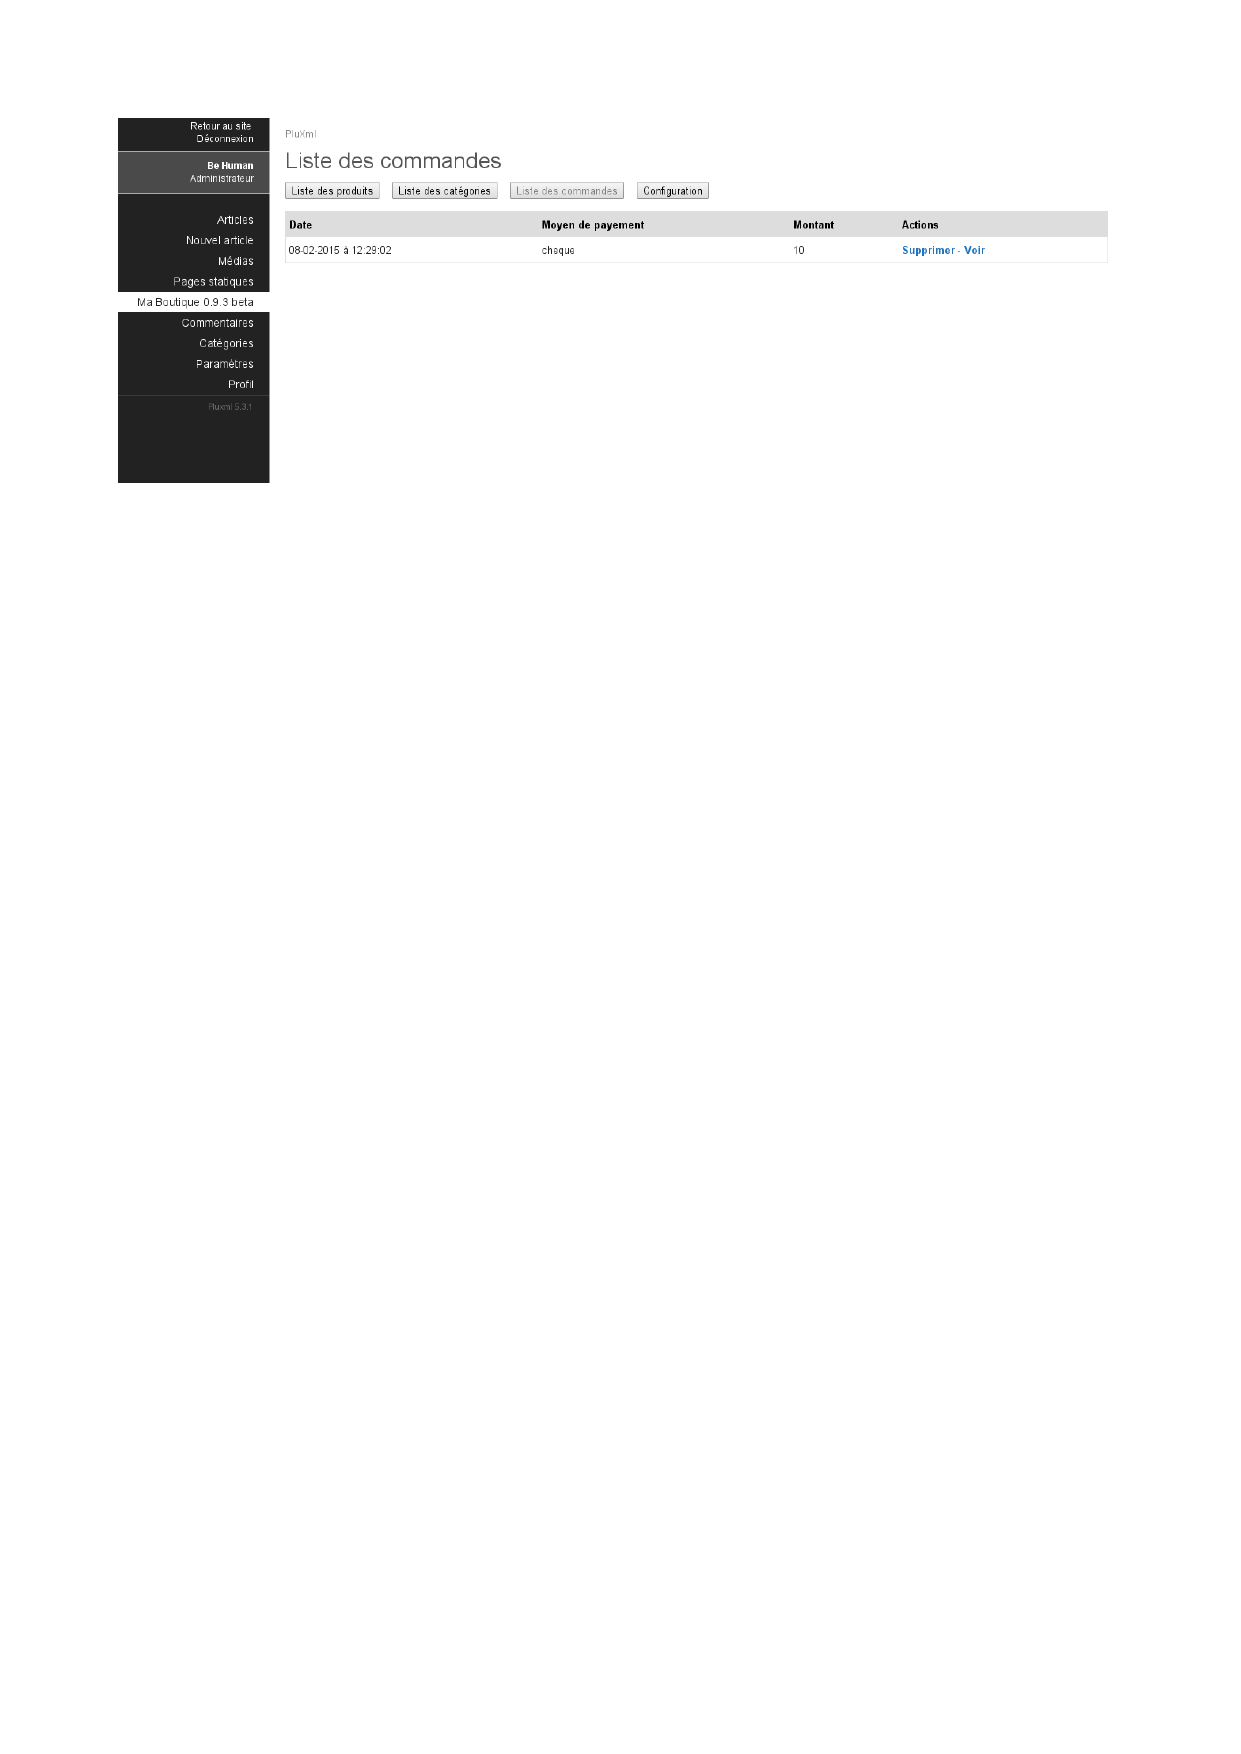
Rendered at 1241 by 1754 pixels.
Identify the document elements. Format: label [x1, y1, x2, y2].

picture [118, 118, 1123, 483]
